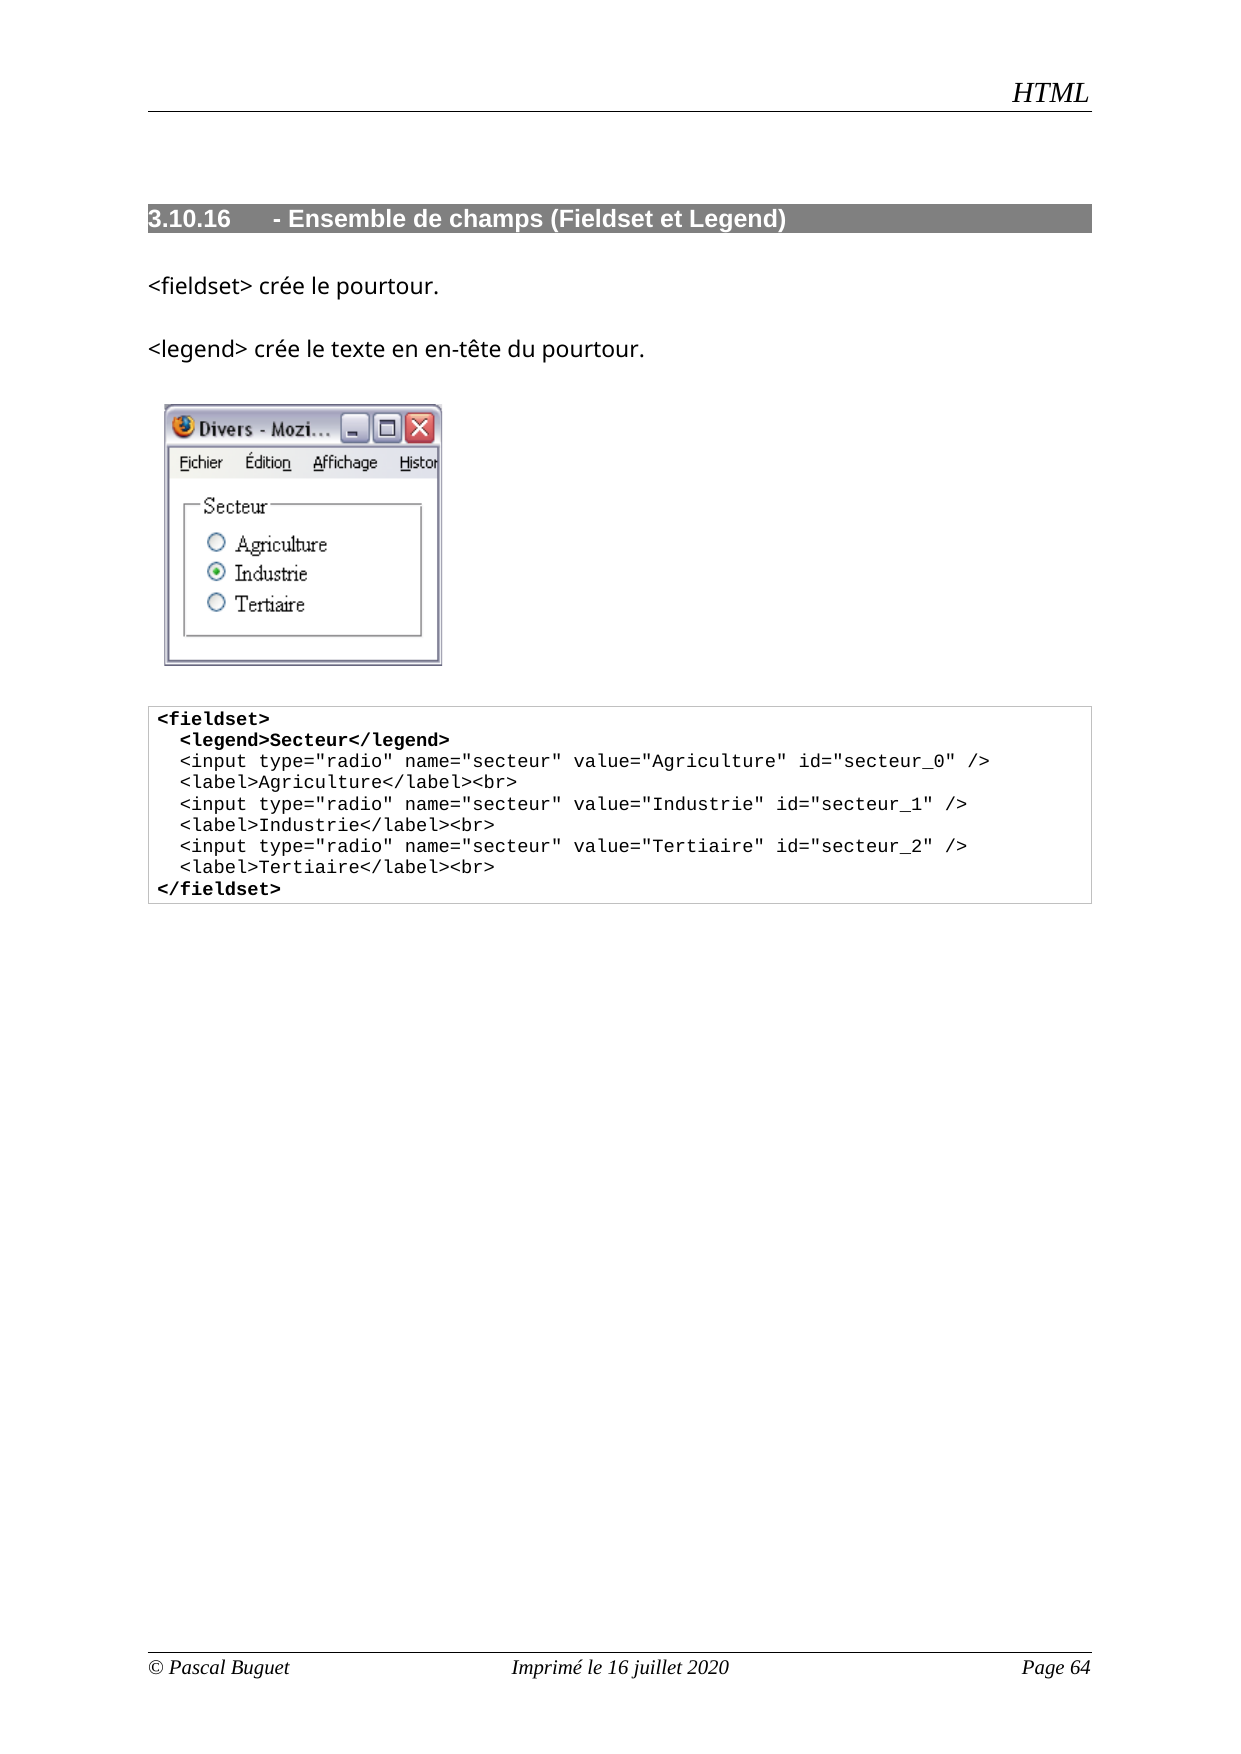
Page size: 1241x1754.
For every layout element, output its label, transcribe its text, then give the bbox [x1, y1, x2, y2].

text <legend> crée le texte en en-tête du pourtour. [148, 333, 1092, 364]
picture [164, 404, 443, 666]
text <label>Industrie</label><br> [149, 812, 1091, 834]
text <label>Tertiaire</label><br> [149, 855, 1091, 876]
text <input type="radio" name="secteur" value="Tertiaire" id="secteur_2" /> [149, 834, 1091, 855]
subtitle - Ensemble de champs (Fieldset et Legend) [148, 204, 1092, 233]
text <fieldset> crée le pourtour. [148, 270, 1092, 301]
text <label>Agriculture</label><br> [149, 770, 1091, 791]
text <input type="radio" name="secteur" value="Industrie" id="secteur_1" /> [149, 791, 1091, 812]
text <legend>Secteur</legend> [149, 727, 1091, 749]
text <input type="radio" name="secteur" value="Agriculture" id="secteur_0" /> [149, 749, 1091, 770]
text </fieldset> [149, 876, 1091, 903]
text <fieldset> [149, 707, 1091, 727]
